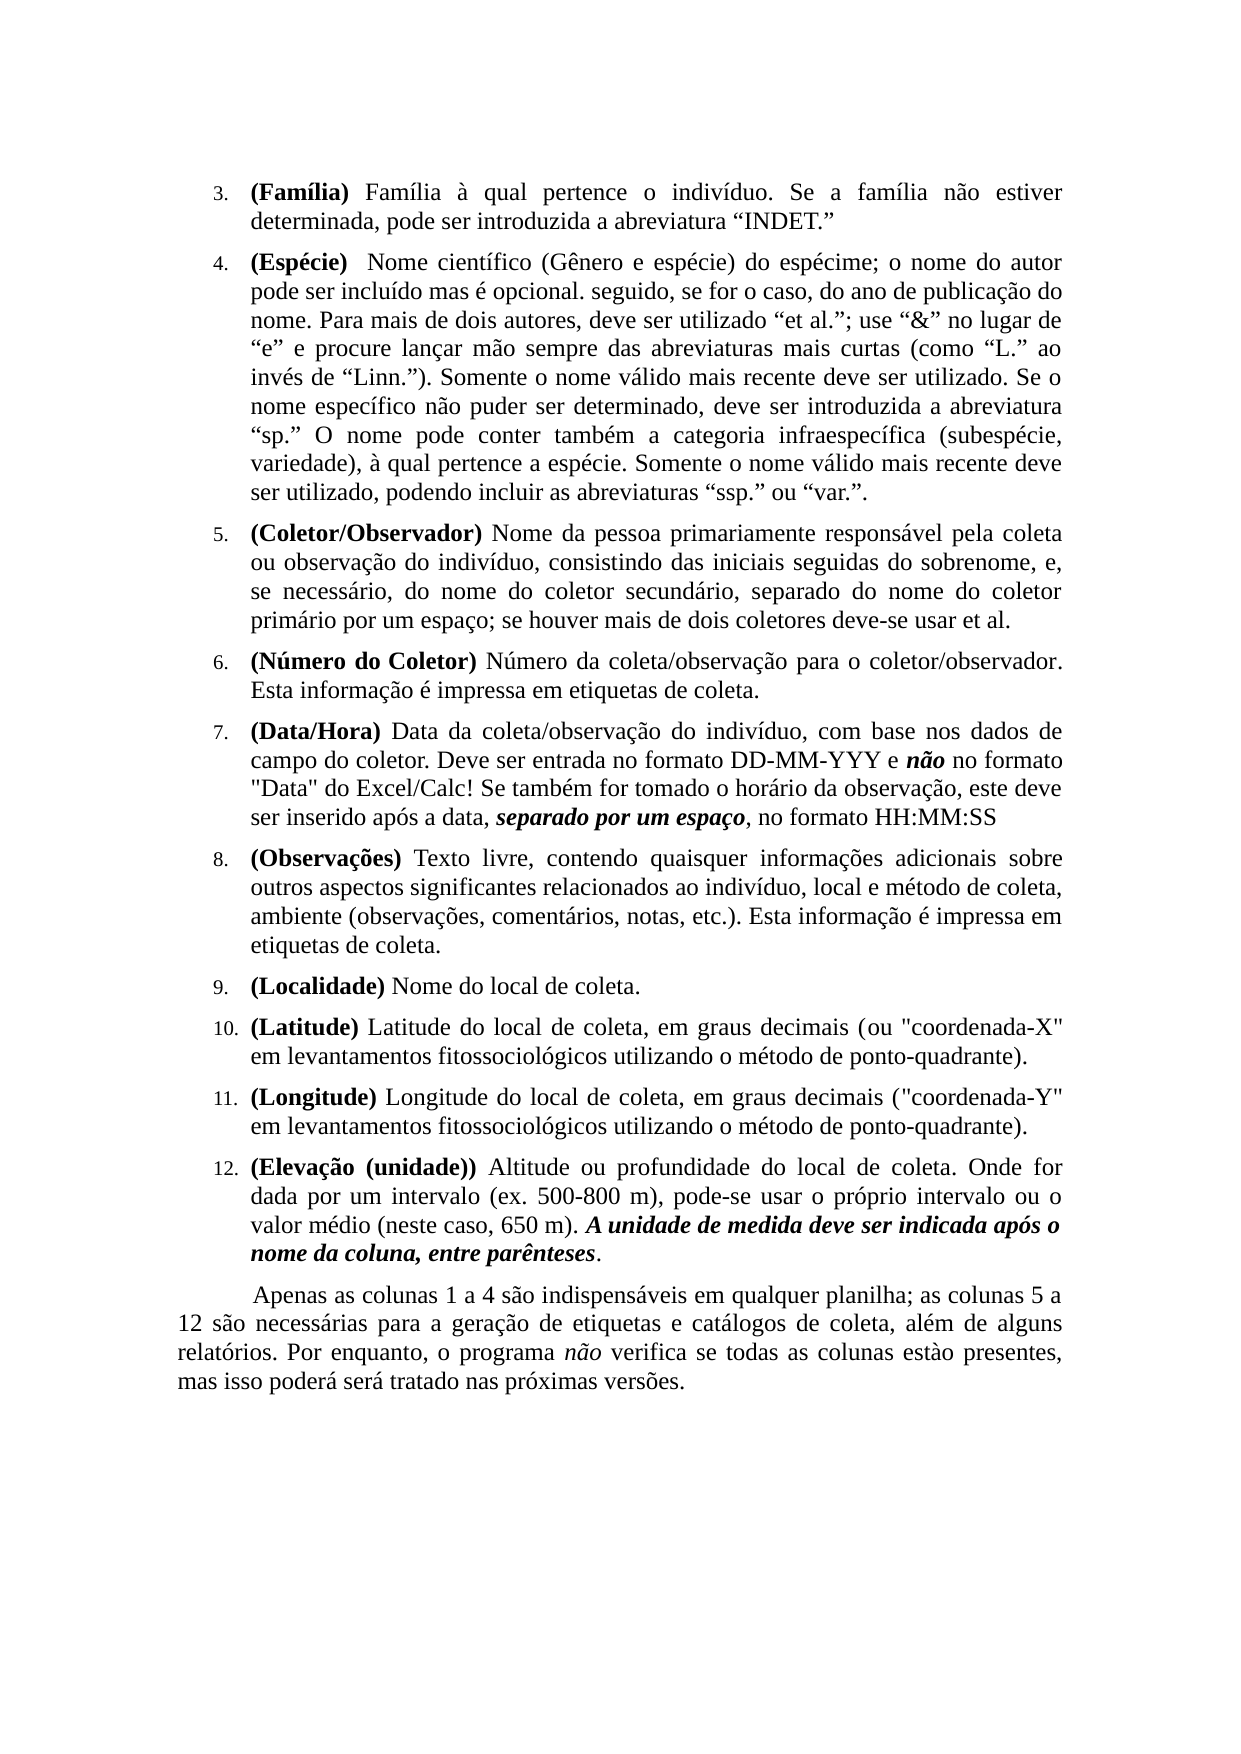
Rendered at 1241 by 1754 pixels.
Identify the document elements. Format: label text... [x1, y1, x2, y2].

list (Número do Coletor) Número da coleta/observação para o coletor/observador. Esta informação é impressa em etiquetas de coleta. [213, 646, 1063, 703]
list (Longitude) Longitude do local de coleta, em graus decimais ("coordenada-Y" em levantamentos fitossociológicos utilizando o método de ponto-quadrante). [213, 1082, 1063, 1140]
list (Localidade) Nome do local de coleta. [213, 971, 1063, 1000]
list (Elevação (unidade)) Altitude ou profundidade do local de coleta. Onde for dada por um intervalo (ex. 500-800 m), pode-se usar o próprio intervalo ou o valor médio (neste caso, 650 m). A unidade de medida deve ser indicada após o nome da coluna, entre parênteses. [213, 1152, 1063, 1267]
list (Data/Hora) Data da coleta/observação do indivíduo, com base nos dados de campo do coletor. Deve ser entrada no formato DD-MM-YYY e não no formato "Data" do Excel/Calc! Se também for tomado o horário da observação, este deve ser inserido após a data, separado por um espaço, no formato HH:MM:SS [213, 716, 1063, 831]
list (Observações) Texto livre, contendo quaisquer informações adicionais sobre outros aspectos significantes relacionados ao indivíduo, local e método de coleta, ambiente (observações, comentários, notas, etc.). Esta informação é impressa em etiquetas de coleta. [213, 843, 1063, 958]
list (Latitude) Latitude do local de coleta, em graus decimais (ou "coordenada-X" em levantamentos fitossociológicos utilizando o método de ponto-quadrante). [213, 1012, 1063, 1070]
list (Coletor/Observador) Nome da pessoa primariamente responsável pela coleta ou observação do indivíduo, consistindo das iniciais seguidas do sobrenome, e, se necessário, do nome do coletor secundário, separado do nome do coletor primário por um espaço; se houver mais de dois coletores deve-se usar et al. [213, 518, 1063, 633]
list (Família) Família à qual pertence o indivíduo. Se a família não estiver determinada, pode ser introduzida a abreviatura “INDET.” [213, 177, 1063, 235]
text Apenas as colunas 1 a 4 são indispensáveis em qualquer planilha; as colunas 5 a 12 são necessárias para a geração de etiquetas e catálogos de coleta, além de alguns relatórios. Por enquanto, o programa não verifica se todas as colunas estào presentes, mas isso poderá será tratado nas próximas versões. [177, 1280, 1063, 1395]
list (Espécie) Nome científico (Gênero e espécie) do espécime; o nome do autor pode ser incluído mas é opcional. seguido, se for o caso, do ano de publicação do nome. Para mais de dois autores, deve ser utilizado “et al.”; use “&” no lugar de “e” e procure lançar mão sempre das abreviaturas mais curtas (como “L.” ao invés de “Linn.”). Somente o nome válido mais recente deve ser utilizado. Se o nome específico não puder ser determinado, deve ser introduzida a abreviatura “sp.” O nome pode conter também a categoria infraespecífica (subespécie, variedade), à qual pertence a espécie. Somente o nome válido mais recente deve ser utilizado, podendo incluir as abreviaturas “ssp.” ou “var.”. [213, 247, 1063, 506]
